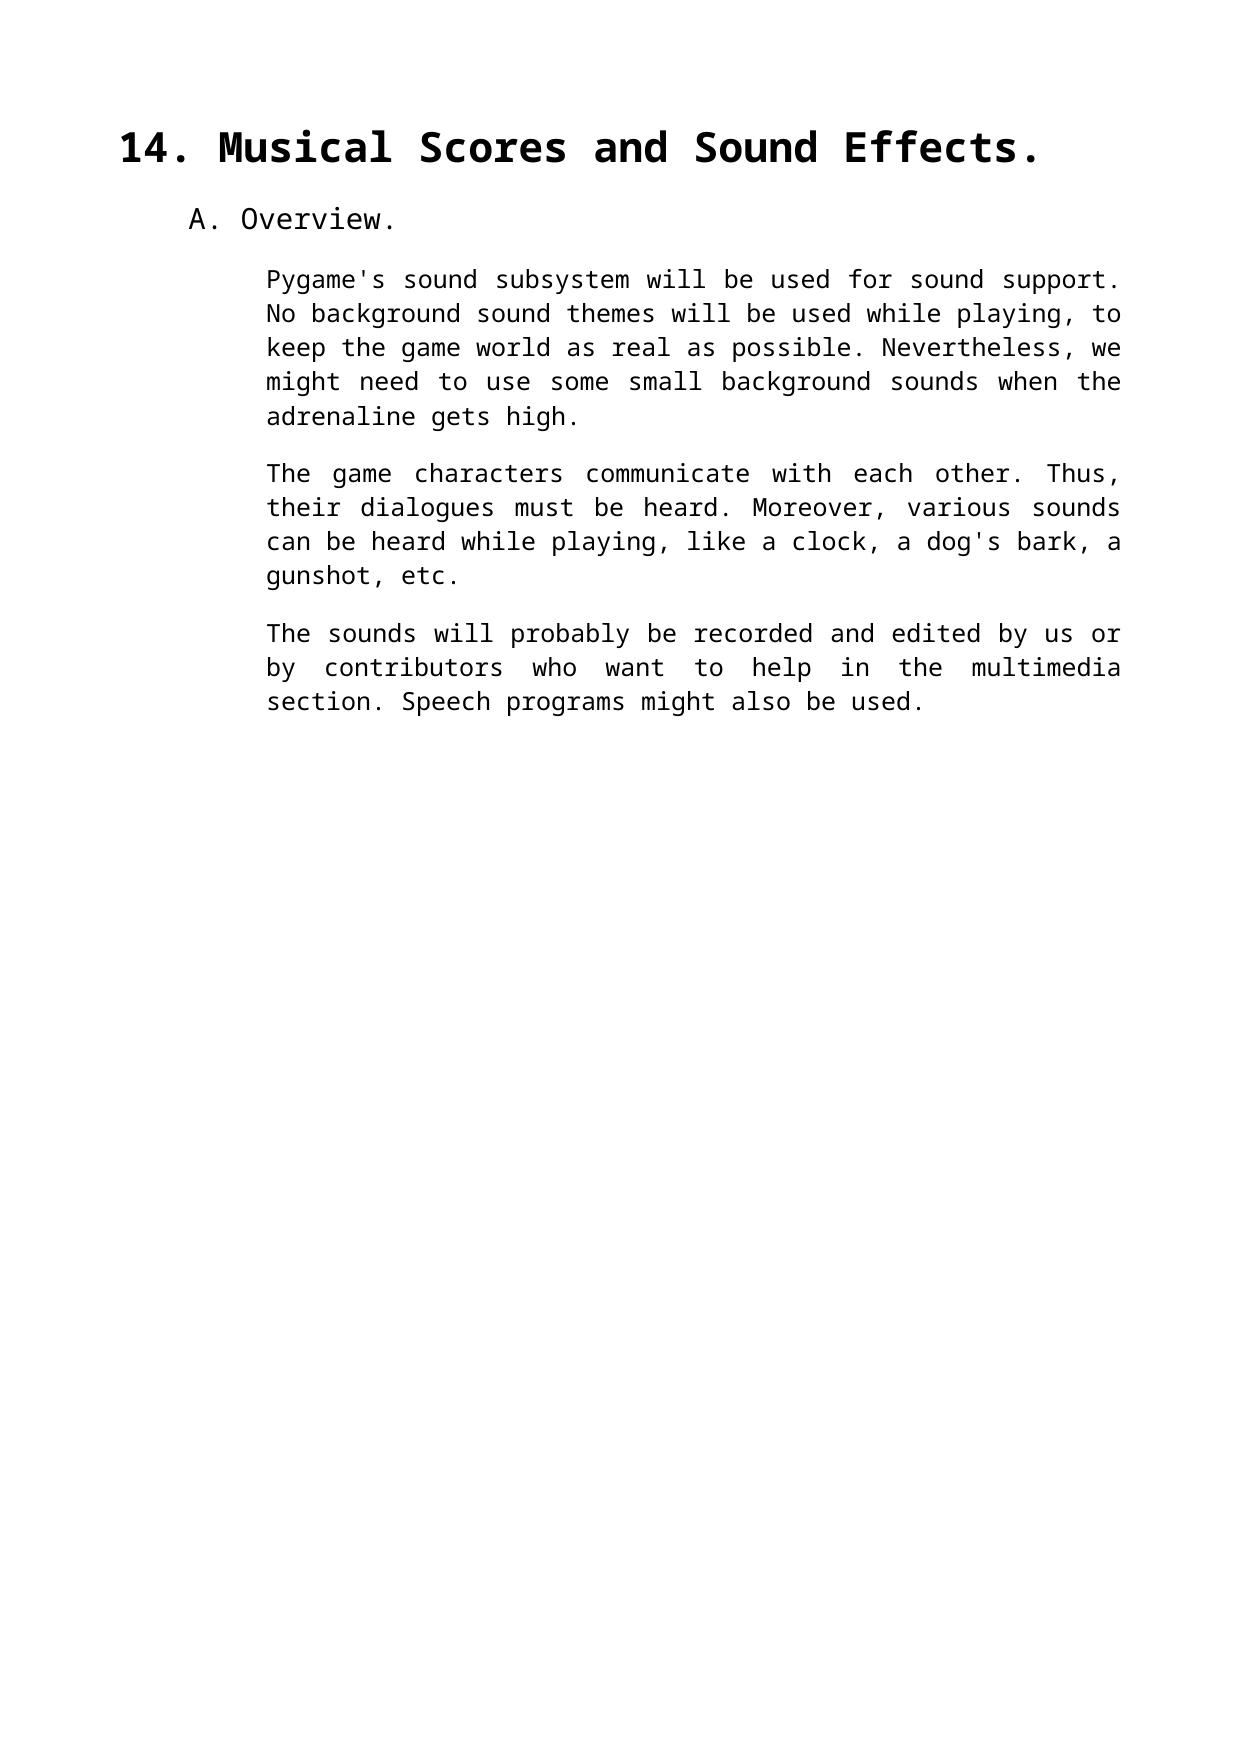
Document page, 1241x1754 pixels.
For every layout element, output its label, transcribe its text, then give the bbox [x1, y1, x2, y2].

text Pygame's sound subsystem will be used for sound support. No background sound themes will be used while playing, to keep the game world as real as possible. Nevertheless, we might need to use some small background sounds when the adrenaline gets high. [266, 262, 1122, 432]
text The sounds will probably be recorded and edited by us or by contributors who want to help in the multimedia section. Speech programs might also be used. [266, 616, 1122, 718]
subtitle Overview. [118, 198, 1122, 238]
text The game characters communicate with each other. Thus, their dialogues must be heard. Moreover, various sounds can be heard while playing, like a clock, a dog's bark, a gunshot, etc. [266, 456, 1122, 592]
subtitle Musical Scores and Sound Effects. [118, 118, 1122, 175]
